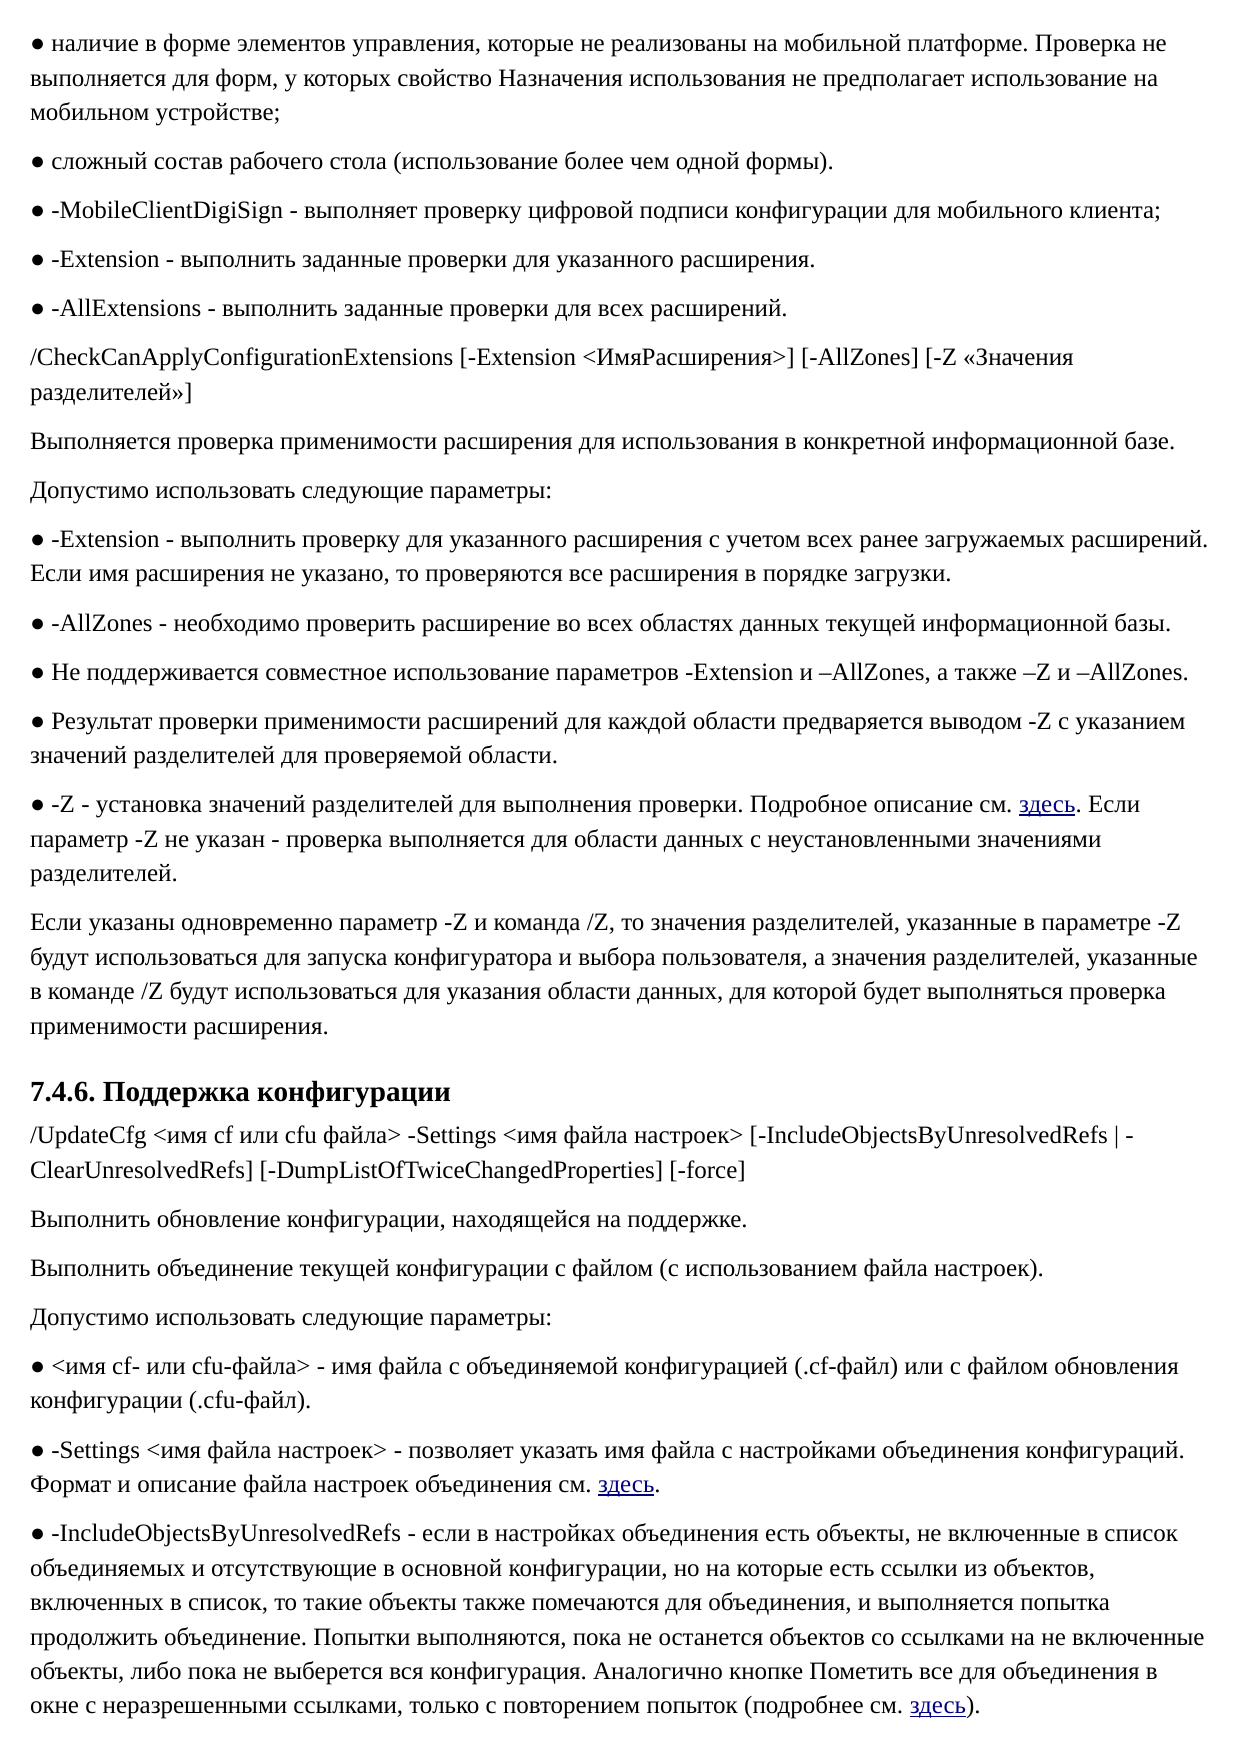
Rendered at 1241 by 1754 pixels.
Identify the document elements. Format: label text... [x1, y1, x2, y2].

text ● -Settings <имя файла настроек> ‑ позволяет указать имя файла с настройками объединения конфигураций. Формат и описание файла настроек объединения см. здесь. [30, 1435, 1211, 1498]
text ● -Extension ‑ выполнить проверку для указанного расширения с учетом всех ранее загружаемых расширений. Если имя расширения не указано, то проверяются все расширения в порядке загрузки. [30, 524, 1211, 587]
text ● -AllZones ‑ необходимо проверить расширение во всех областях данных текущей информационной базы. [30, 608, 1211, 636]
text Выполнить объединение текущей конфигурации с файлом (с использованием файла настроек). [30, 1253, 1211, 1282]
text Допустимо использовать следующие параметры: [30, 1302, 1211, 1331]
text ● -IncludeObjectsByUnresolvedRefs ‑ если в настройках объединения есть объекты, не включенные в список объединяемых и отсутствующие в основной конфигурации, но на которые есть ссылки из объектов, включенных в список, то такие объекты также помечаются для объединения, и выполняется попытка продолжить объединение. Попытки выполняются, пока не останется объектов со ссылками на не включенные объекты, либо пока не выберется вся конфигурация. Аналогично кнопке Пометить все для объединения в окне с неразрешенными ссылками, только с повторением попыток (подробнее см. здесь). [30, 1518, 1211, 1719]
text Если указаны одновременно параметр -Z и команда /Z, то значения разделителей, указанные в параметре -Z будут использоваться для запуска конфигуратора и выбора пользователя, а значения разделителей, указанные в команде /Z будут использоваться для указания области данных, для которой будет выполняться проверка применимости расширения. [30, 907, 1211, 1039]
text ● -Extension ‑ выполнить заданные проверки для указанного расширения. [30, 244, 1211, 273]
text ● -MobileClientDigiSign ‑ выполняет проверку цифровой подписи конфигурации для мобильного клиента; [30, 195, 1211, 224]
text Допустимо использовать следующие параметры: [30, 475, 1211, 504]
text ● сложный состав рабочего стола (использование более чем одной формы). [30, 146, 1211, 175]
text Выполнить обновление конфигурации, находящейся на поддержке. [30, 1204, 1211, 1233]
text ● <имя cf‑ или cfu-файла> ‑ имя файла с объединяемой конфигурацией (.cf-файл) или с файлом обновления конфигурации (.cfu-файл). [30, 1351, 1211, 1414]
text ● Результат проверки применимости расширений для каждой области предваряется выводом -Z с указанием значений разделителей для проверяемой области. [30, 706, 1211, 769]
text ● Не поддерживается совместное использование параметров -Extension и –AllZones, а также –Z и –AllZones. [30, 657, 1211, 685]
text ● -Z ‑ установка значений разделителей для выполнения проверки. Подробное описание см. здесь. Если параметр -Z не указан ‑ проверка выполняется для области данных с неустановленными значениями разделителей. [30, 789, 1211, 887]
subtitle 7.4.6. Поддержка конфигурации [30, 1074, 1211, 1108]
text ● -AllExtensions ‑ выполнить заданные проверки для всех расширений. [30, 293, 1211, 322]
text /UpdateCfg <имя cf или cfu файла> -Settings <имя файла настроек> [-IncludeObjectsByUnresolvedRefs | -ClearUnresolvedRefs] [-DumpListOfTwiceChangedProperties] [-force] [30, 1120, 1211, 1184]
text Выполняется проверка применимости расширения для использования в конкретной информационной базе. [30, 426, 1211, 455]
text /CheckCanApplyConfigurationExtensions [-Extension <ИмяРасширения>] [-AllZones] [-Z «Значения разделителей»] [30, 342, 1211, 406]
text ● наличие в форме элементов управления, которые не реализованы на мобильной платформе. Проверка не выполняется для форм, у которых свойство Назначения использования не предполагает использование на мобильном устройстве; [30, 28, 1211, 126]
